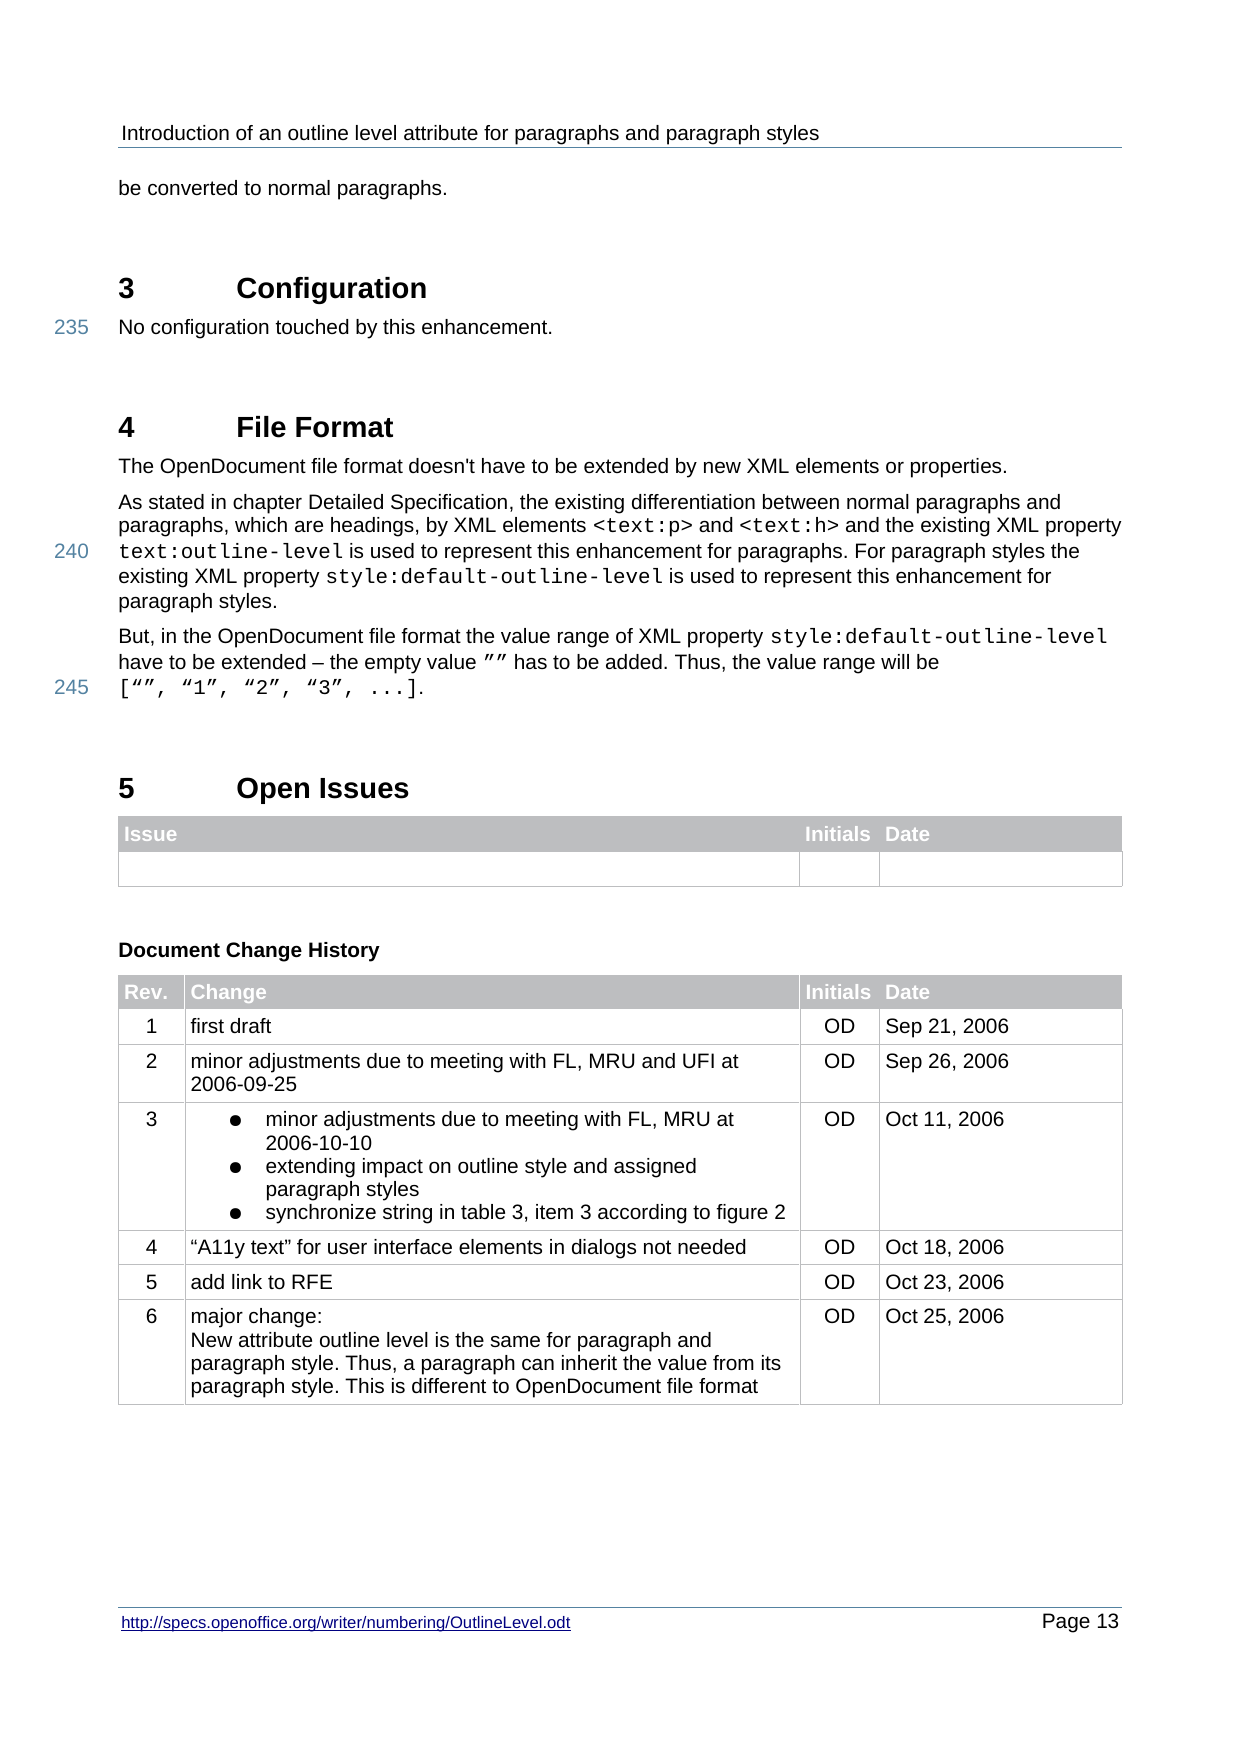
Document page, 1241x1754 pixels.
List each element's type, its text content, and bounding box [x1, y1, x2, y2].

table_cell Oct 11, 2006 [880, 1103, 1122, 1230]
table_cell Oct 25, 2006 [880, 1300, 1122, 1404]
table_cell Oct 23, 2006 [880, 1265, 1122, 1299]
table_cell OD [801, 1231, 879, 1264]
table_cell 5 [119, 1265, 184, 1299]
table_cell OD [801, 1265, 879, 1299]
table_cell OD [801, 1009, 879, 1044]
text As stated in chapter Detailed Specification, the existing differentiation between normal paragraphs and paragraphs, which are headings, by XML elements <text:p> and <text:h> and the existing XML property text:outline-level is used to represent this enhancement for paragraphs. For paragraph styles the existing XML property style:default-outline-level is used to represent this enhancement for paragraph styles. [118, 491, 1122, 613]
table_header Initials [800, 975, 879, 1009]
table_cell Oct 18, 2006 [880, 1231, 1122, 1264]
table_cell [119, 852, 799, 886]
table_header Initials [799, 816, 879, 851]
subtitle File Format [118, 411, 1122, 443]
table_cell major change: New attribute outline level is the same for paragraph and paragraph style. Thus, a paragraph can inherit the value from its paragraph style. This is different to OpenDocument file format [186, 1300, 799, 1404]
table_cell 4 [119, 1231, 184, 1264]
text But, in the OpenDocument file format the value range of XML property style:default-outline-level have to be extended – the empty value ”” has to be added. Thus, the value range will be [“”, “1”, “2”, “3”, ...]. [118, 625, 1122, 700]
table_cell Sep 21, 2006 [880, 1009, 1122, 1044]
table_header Issue [118, 816, 799, 851]
table_header Rev. [118, 975, 184, 1009]
table_header Date [879, 816, 1122, 851]
table_cell 6 [119, 1300, 184, 1404]
table_cell [880, 852, 1122, 886]
subtitle Open Issues [118, 772, 1122, 804]
table_header Change [185, 975, 799, 1009]
table_cell minor adjustments due to meeting with FL, MRU and UFI at 2006-09-25 [186, 1045, 799, 1102]
table_cell OD [801, 1300, 879, 1404]
table_cell first draft [186, 1009, 799, 1044]
table_cell OD [801, 1103, 879, 1230]
table_cell 1 [119, 1009, 184, 1044]
table_cell [800, 852, 879, 886]
table_cell add link to RFE [186, 1265, 799, 1299]
subtitle Document Change History [118, 939, 1122, 962]
table_cell minor adjustments due to meeting with FL, MRU at 2006-10-10 extending impact on outline style and assigned paragraph styles synchronize string in table 3, item 3 according to figure 2 [186, 1103, 799, 1230]
text No configuration touched by this enhancement. [118, 316, 1122, 339]
table_cell 3 [119, 1103, 184, 1230]
table_cell OD [801, 1045, 879, 1102]
table_cell “A11y text” for user interface elements in dialogs not needed [186, 1231, 799, 1264]
subtitle Configuration [118, 272, 1122, 304]
table_cell 2 [119, 1045, 184, 1102]
text The OpenDocument file format doesn't have to be extended by new XML elements or properties. [118, 455, 1122, 478]
table_cell Sep 26, 2006 [880, 1045, 1122, 1102]
table_header Date [879, 975, 1122, 1009]
text be converted to normal paragraphs. [118, 177, 1122, 200]
